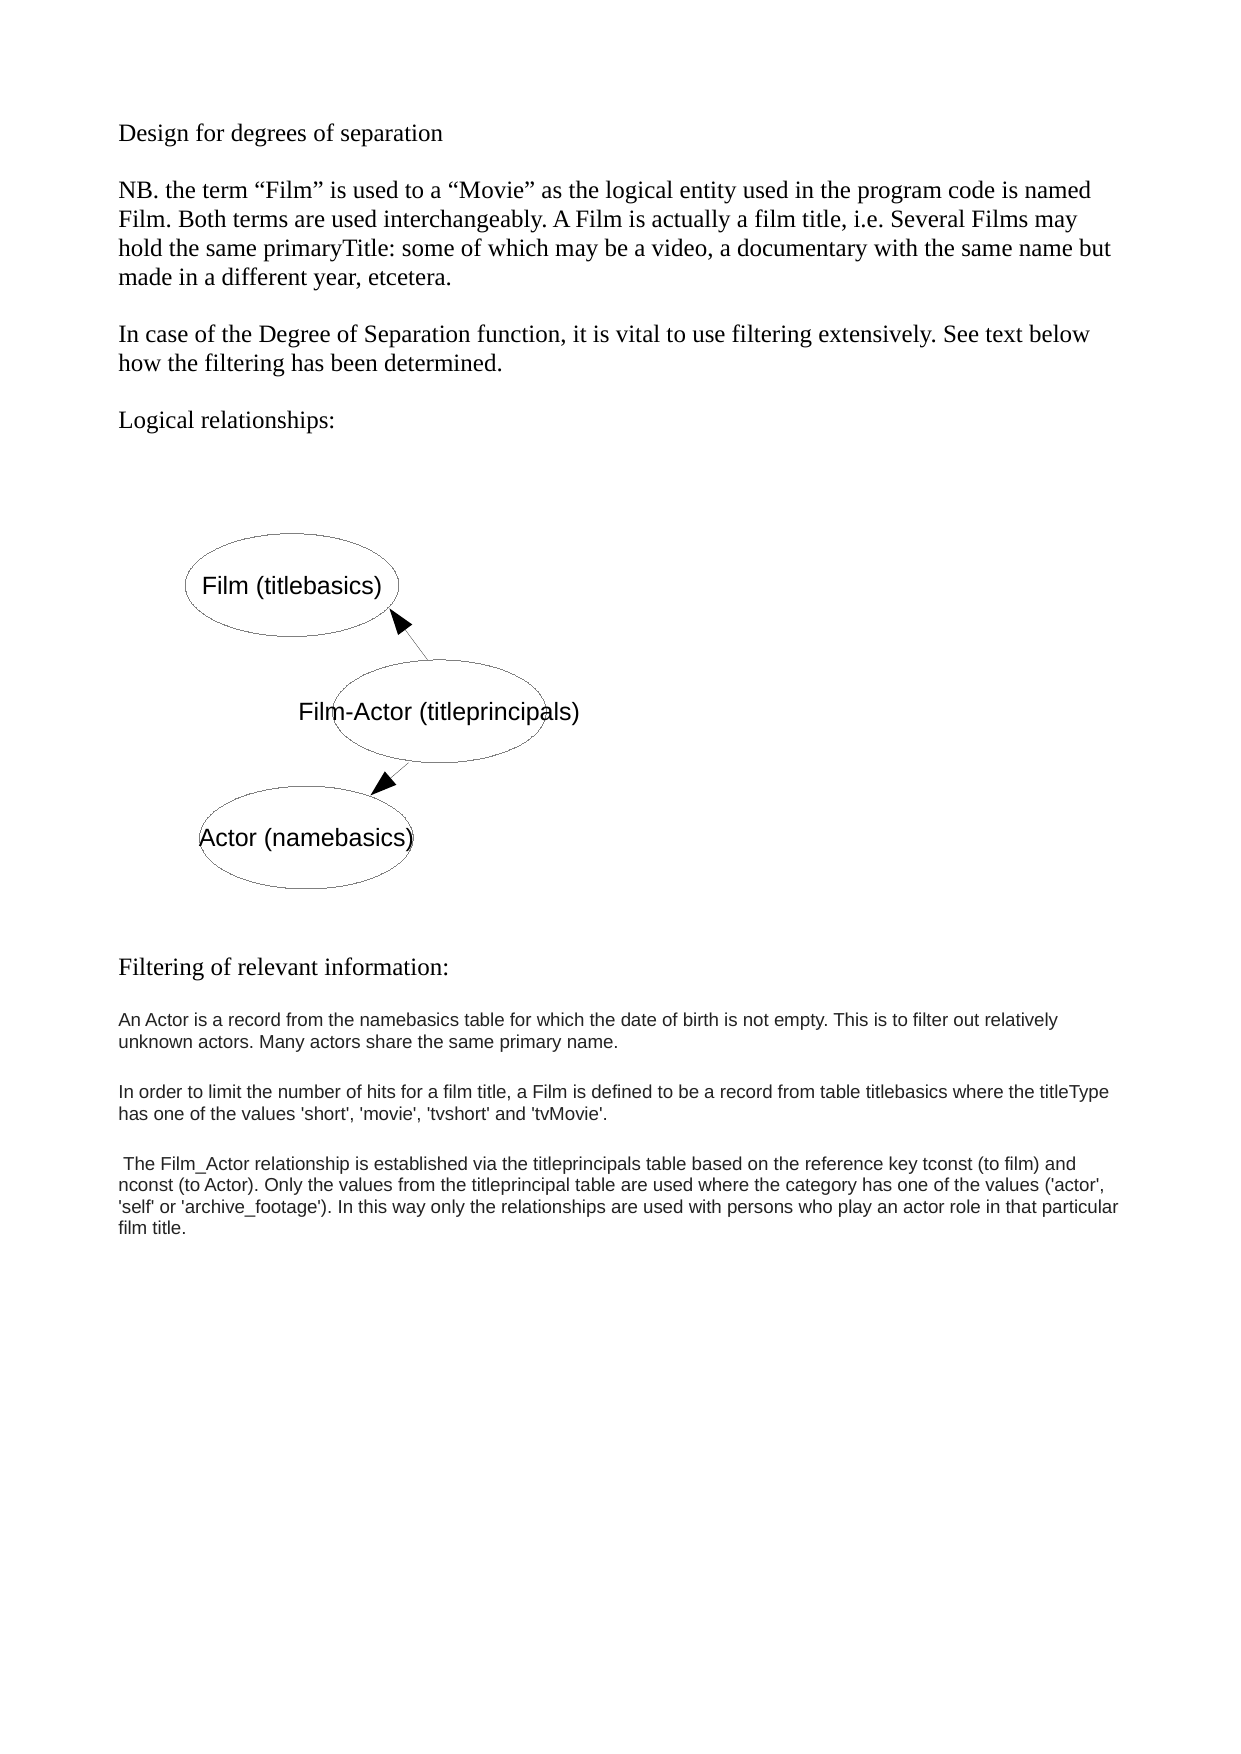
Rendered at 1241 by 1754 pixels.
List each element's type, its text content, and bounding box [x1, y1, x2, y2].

text NB. the term “Film” is used to a “Movie” as the logical entity used in the program code is named Film. Both terms are used interchangeably. A Film is actually a film title, i.e. Several Films may hold the same primaryTitle: some of which may be a video, a documentary with the same name but made in a different year, etcetera. [118, 176, 1122, 291]
text An Actor is a record from the namebasics table for which the date of birth is not empty. This is to filter out relatively unknown actors. Many actors share the same primary name. [118, 981, 1122, 1052]
text Filtering of relevant information: [118, 952, 1122, 981]
text The Film_Actor relationship is established via the titleprincipals table based on the reference key tconst (to film) and nconst (to Actor). Only the values ​​from the titleprincipal table are used where the category has one of the values ​​('actor', 'self' or 'archive_footage'). In this way only the relationships are used with persons who play an actor role in that particular film title. [118, 1153, 1122, 1238]
text Logical relationships: [118, 406, 1122, 434]
text In case of the Degree of Separation function, it is vital to use filtering extensively. See text below how the filtering has been determined. [118, 319, 1122, 377]
text Design for degrees of separation [118, 118, 1122, 147]
text In order to limit the number of hits for a film title, a Film is defined to be a record from table titlebasics where the titleType has one of the values ​​'short', 'movie', 'tvshort' and 'tvMovie'. [118, 1081, 1122, 1124]
